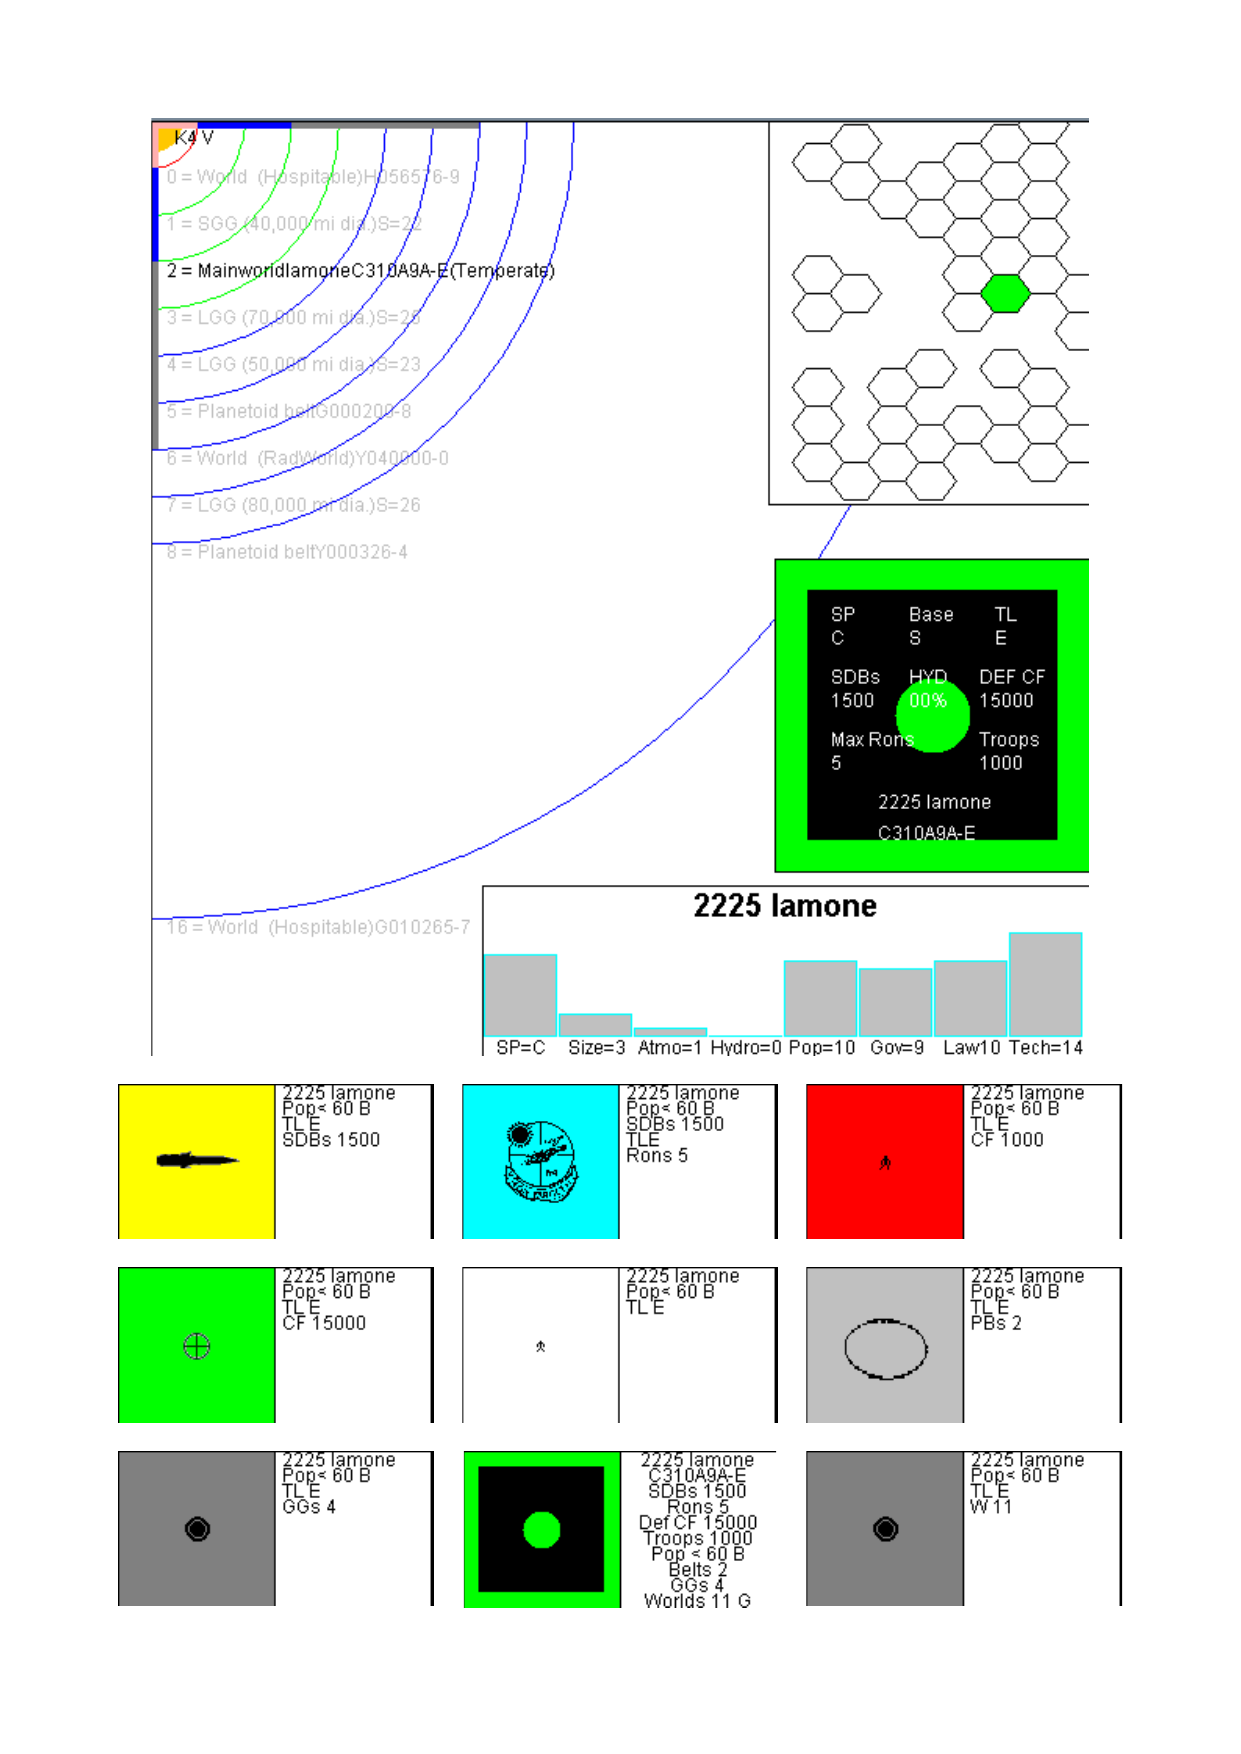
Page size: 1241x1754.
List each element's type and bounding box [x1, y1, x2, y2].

picture [463, 1451, 777, 1608]
picture [118, 1451, 434, 1606]
picture [462, 1084, 778, 1239]
picture [151, 118, 1089, 1056]
picture [118, 1267, 434, 1423]
picture [806, 1451, 1123, 1606]
picture [118, 1084, 434, 1239]
picture [806, 1084, 1123, 1239]
picture [462, 1267, 778, 1423]
picture [806, 1267, 1123, 1423]
